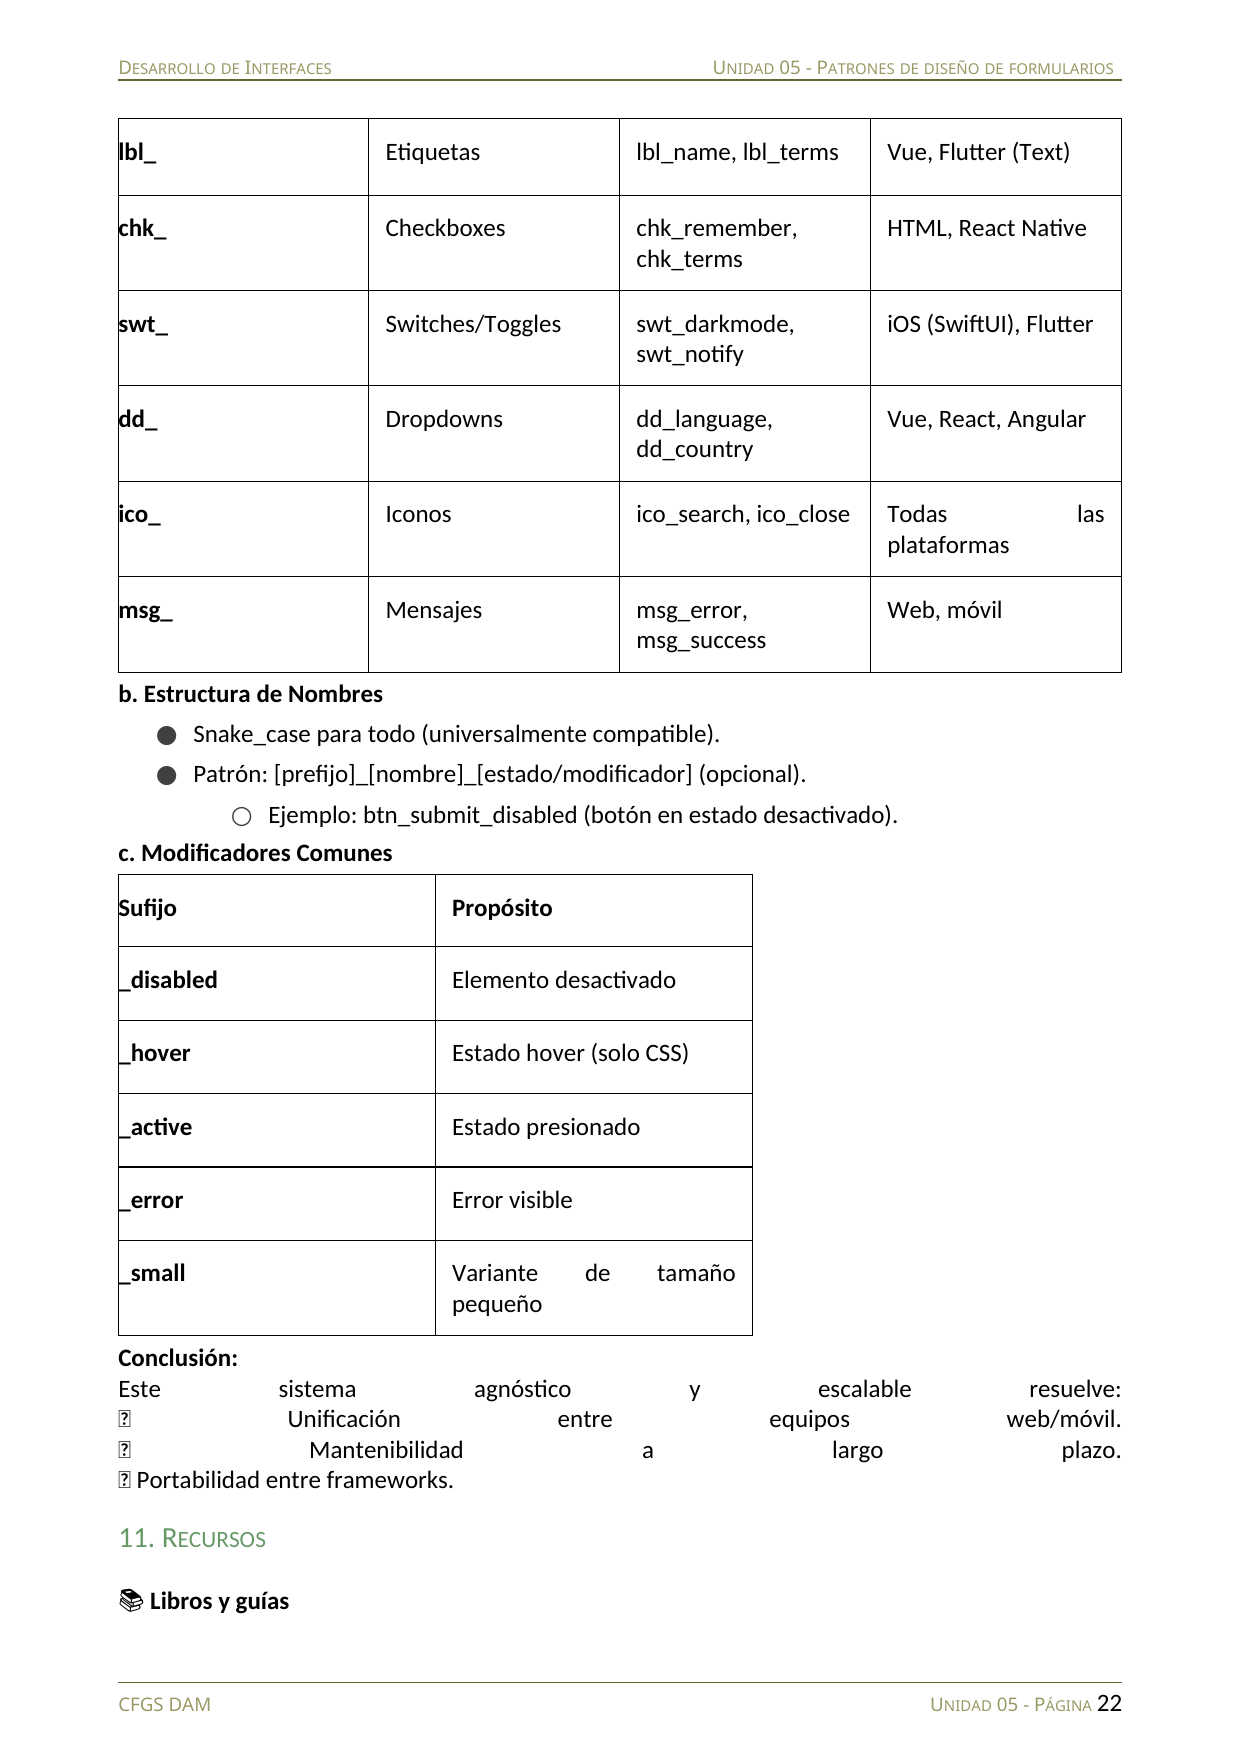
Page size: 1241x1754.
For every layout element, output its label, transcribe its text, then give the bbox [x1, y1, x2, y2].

table_header Sufijo [119, 875, 435, 946]
table_header Propósito [436, 875, 752, 946]
table_cell Web, móvil [871, 577, 1121, 672]
subtitle 11. Recursos [118, 1519, 1122, 1555]
table_cell chk_ [119, 196, 368, 290]
table_cell iOS (SwiftUI), Flutter [871, 291, 1121, 385]
table_cell _small [119, 1241, 435, 1335]
text Conclusión: Este sistema agnóstico y escalable resuelve: ✅ Unificación entre equipos web/móvil. ✅ Mantenibilidad a largo plazo. ✅ Portabilidad entre frameworks. [118, 1342, 1122, 1495]
table_cell dd_ [119, 386, 368, 481]
table_cell Elemento desactivado [436, 947, 752, 1019]
table_cell lbl_ [119, 119, 368, 194]
table_cell msg_error, msg_success [620, 577, 870, 672]
table_cell ico_search, ico_close [620, 482, 870, 576]
table_cell Vue, React, Angular [871, 386, 1121, 481]
table_cell Variante de tamaño pequeño [436, 1241, 752, 1335]
table_cell msg_ [119, 577, 368, 672]
table_cell dd_language, dd_country [620, 386, 870, 481]
list Patrón: [prefijo]_[nombre]_[estado/modificador] (opcional). [156, 756, 1122, 790]
table_cell _active [119, 1094, 435, 1166]
table_cell swt_ [119, 291, 368, 385]
table_cell Error visible [436, 1168, 752, 1240]
list Ejemplo: btn_submit_disabled (botón en estado desactivado). [231, 797, 1122, 831]
table_cell Mensajes [369, 577, 619, 672]
table_cell Checkboxes [369, 196, 619, 290]
table_cell lbl_name, lbl_terms [620, 119, 870, 194]
table_cell chk_remember, chk_terms [620, 196, 870, 290]
text 📚 Libros y guías [118, 1585, 1122, 1616]
table_cell _disabled [119, 947, 435, 1019]
table_cell Vue, Flutter (Text) [871, 119, 1121, 194]
table_cell Iconos [369, 482, 619, 576]
table_cell Etiquetas [369, 119, 619, 194]
text c. Modificadores Comunes [118, 837, 1122, 868]
table_cell Switches/Toggles [369, 291, 619, 385]
table_cell Dropdowns [369, 386, 619, 481]
list Snake_case para todo (universalmente compatible). [156, 716, 1122, 750]
table_cell _error [119, 1168, 435, 1240]
table_cell _hover [119, 1021, 435, 1093]
table_cell HTML, React Native [871, 196, 1121, 290]
table_cell Estado hover (solo CSS) [436, 1021, 752, 1093]
table_cell ico_ [119, 482, 368, 576]
table_cell Estado presionado [436, 1094, 752, 1166]
table_cell swt_darkmode, swt_notify [620, 291, 870, 385]
table_cell Todas las plataformas [871, 482, 1121, 576]
text b. Estructura de Nombres [118, 679, 1122, 709]
